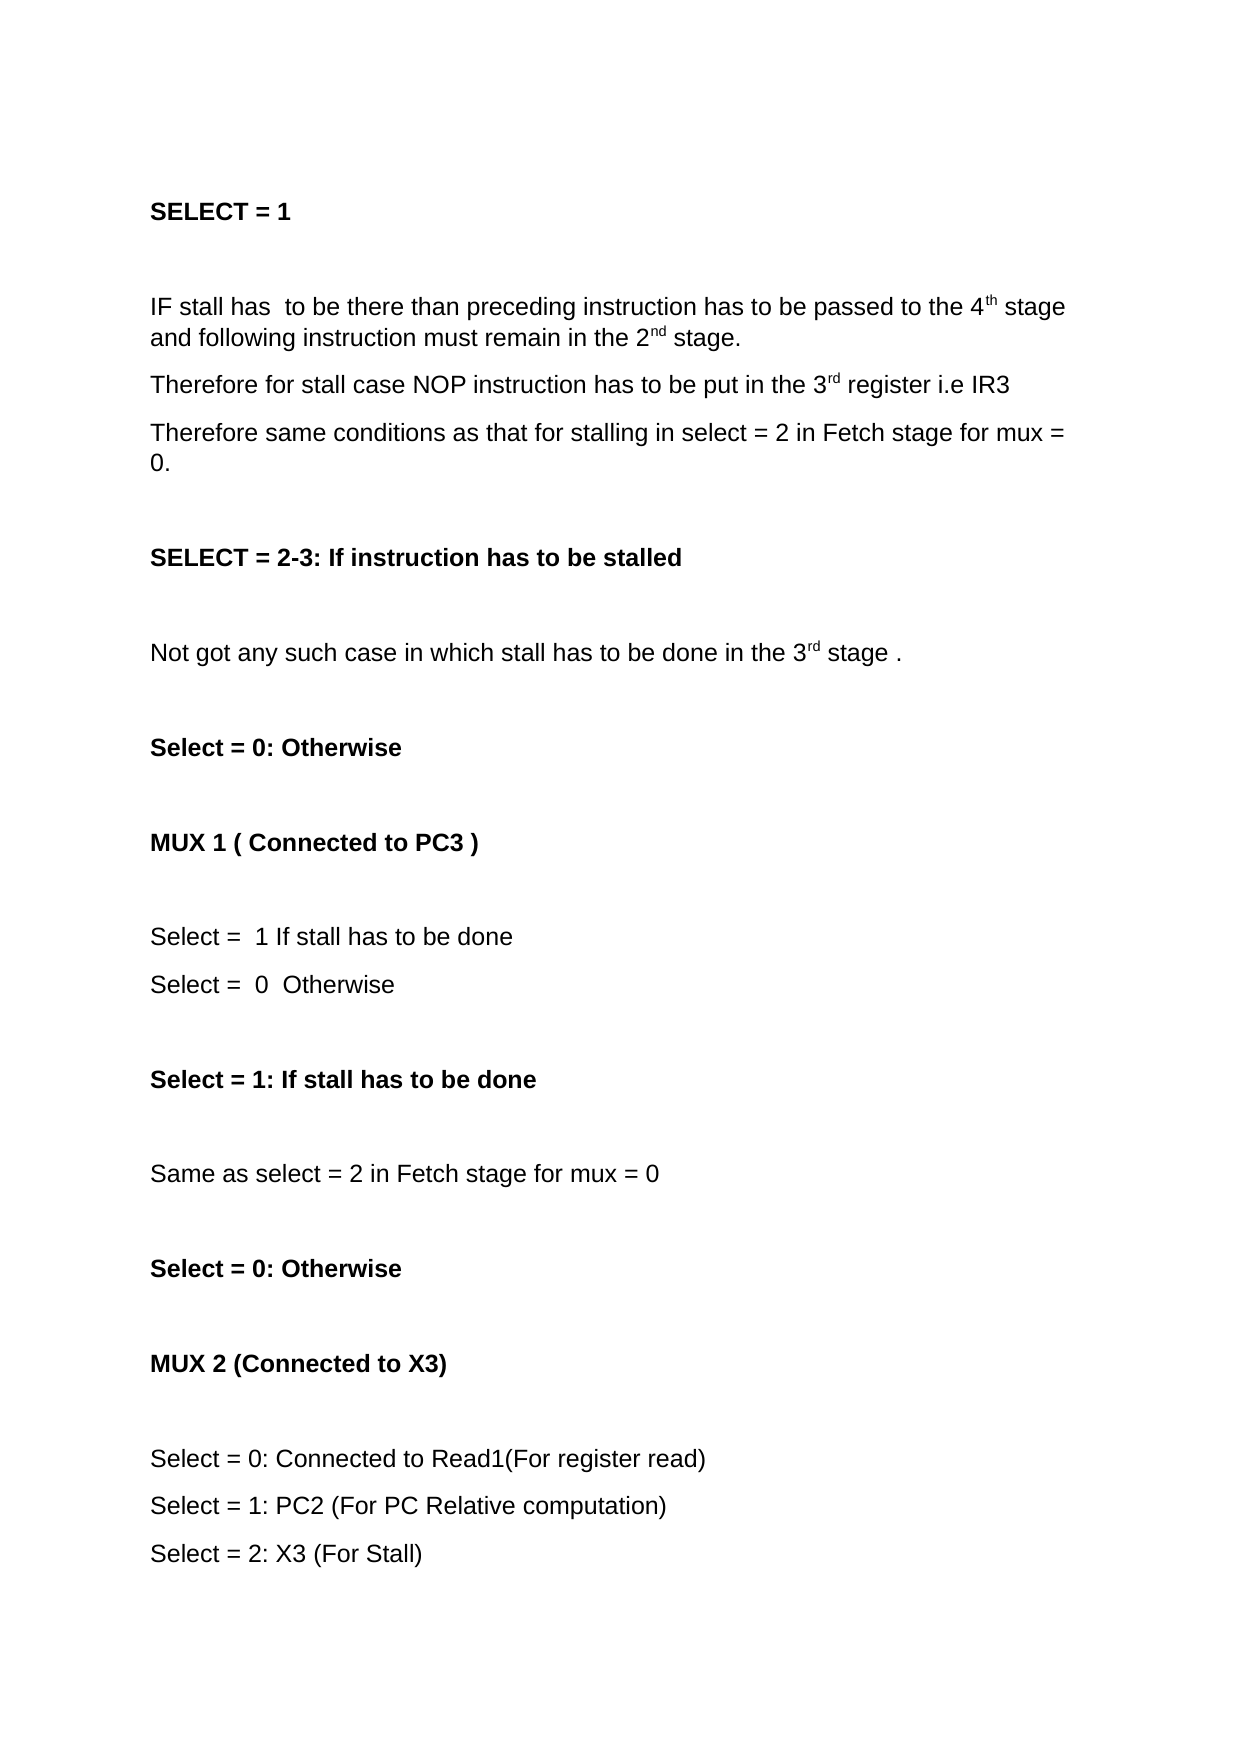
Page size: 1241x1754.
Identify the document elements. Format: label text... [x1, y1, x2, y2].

text IF stall has to be there than preceding instruction has to be passed to the 4th stage and following instruction must remain in the 2nd stage. [150, 292, 1090, 352]
text Select = 0: Otherwise [150, 1254, 1090, 1283]
text Select = 1: If stall has to be done [150, 1064, 1090, 1093]
text Select = 0 Otherwise [150, 970, 1090, 998]
text Select = 2: X3 (For Stall) [150, 1538, 1090, 1567]
text Not got any such case in which stall has to be done in the 3rd stage . [150, 638, 1090, 667]
text MUX 1 ( Connected to PC3 ) [150, 828, 1090, 856]
text SELECT = 1 [150, 197, 1090, 226]
text Select = 1: PC2 (For PC Relative computation) [150, 1491, 1090, 1520]
text Therefore for stall case NOP instruction has to be put in the 3rd register i.e IR3 [150, 370, 1090, 399]
text Select = 1 If stall has to be done [150, 922, 1090, 951]
text SELECT = 2-3: If instruction has to be stalled [150, 543, 1090, 572]
text Select = 0: Otherwise [150, 733, 1090, 762]
text Therefore same conditions as that for stalling in select = 2 in Fetch stage for mux = 0. [150, 418, 1090, 477]
text MUX 2 (Connected to X3) [150, 1349, 1090, 1378]
text Same as select = 2 in Fetch stage for mux = 0 [150, 1159, 1090, 1188]
text Select = 0: Connected to Read1(For register read) [150, 1444, 1090, 1472]
